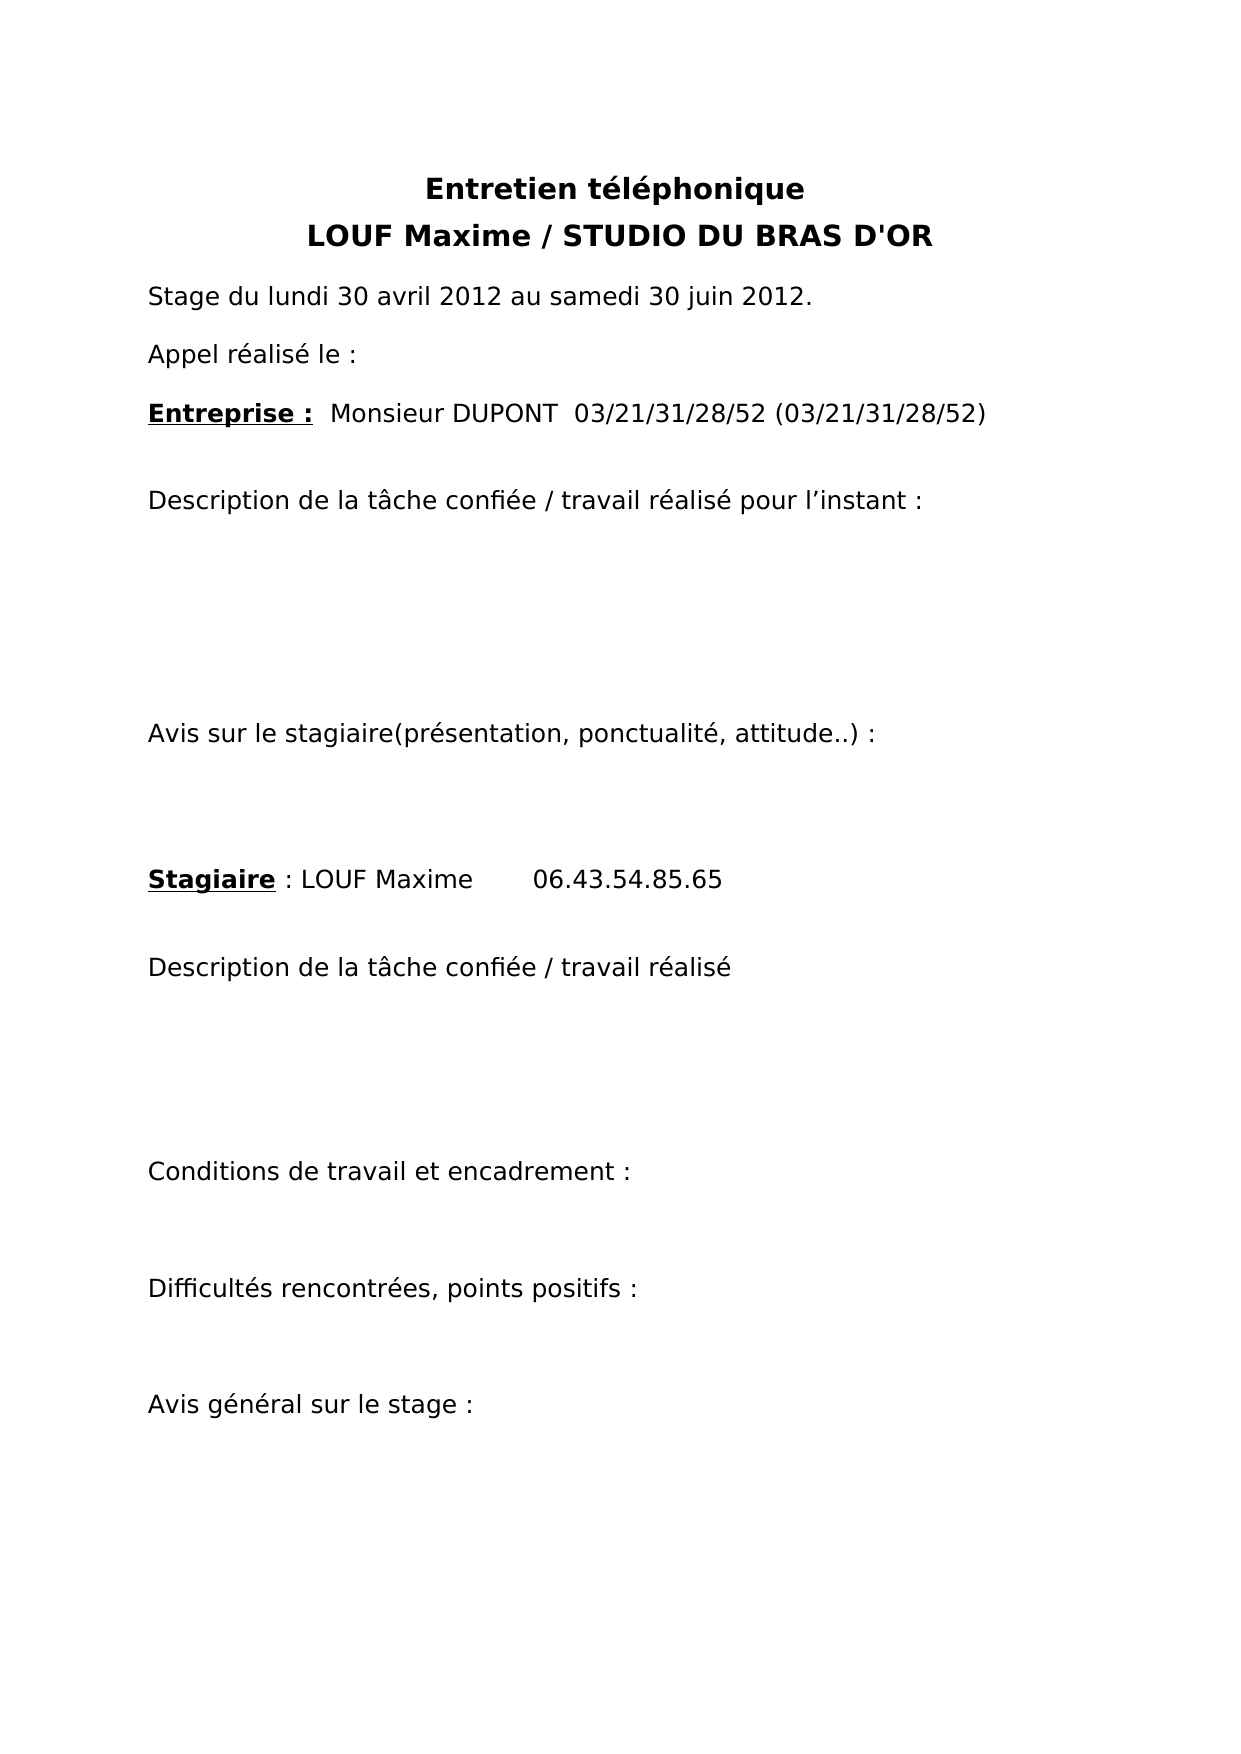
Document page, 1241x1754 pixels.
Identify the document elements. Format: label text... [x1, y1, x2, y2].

text Appel réalisé le : [148, 341, 1093, 370]
text LOUF Maxime / STUDIO DU BRAS D'OR [148, 219, 1093, 253]
text Difficultés rencontrées, points positifs : [148, 1274, 1093, 1303]
text Description de la tâche confiée / travail réalisé pour l’instant : [148, 486, 1093, 516]
text Stage du lundi 30 avril 2012 au samedi 30 juin 2012. [148, 282, 1093, 311]
text Description de la tâche confiée / travail réalisé [148, 953, 1093, 982]
text Avis sur le stagiaire(présentation, ponctualité, attitude..) : [148, 720, 1093, 749]
text Stagiaire : LOUF Maxime 06.43.54.85.65 [148, 866, 1093, 895]
text Entreprise : Monsieur DUPONT 03/21/31/28/52 (03/21/31/28/52) [148, 399, 1093, 428]
text Conditions de travail et encadrement : [148, 1157, 1093, 1186]
subtitle Entretien téléphonique [148, 173, 1093, 207]
text Avis général sur le stage : [148, 1391, 1093, 1420]
